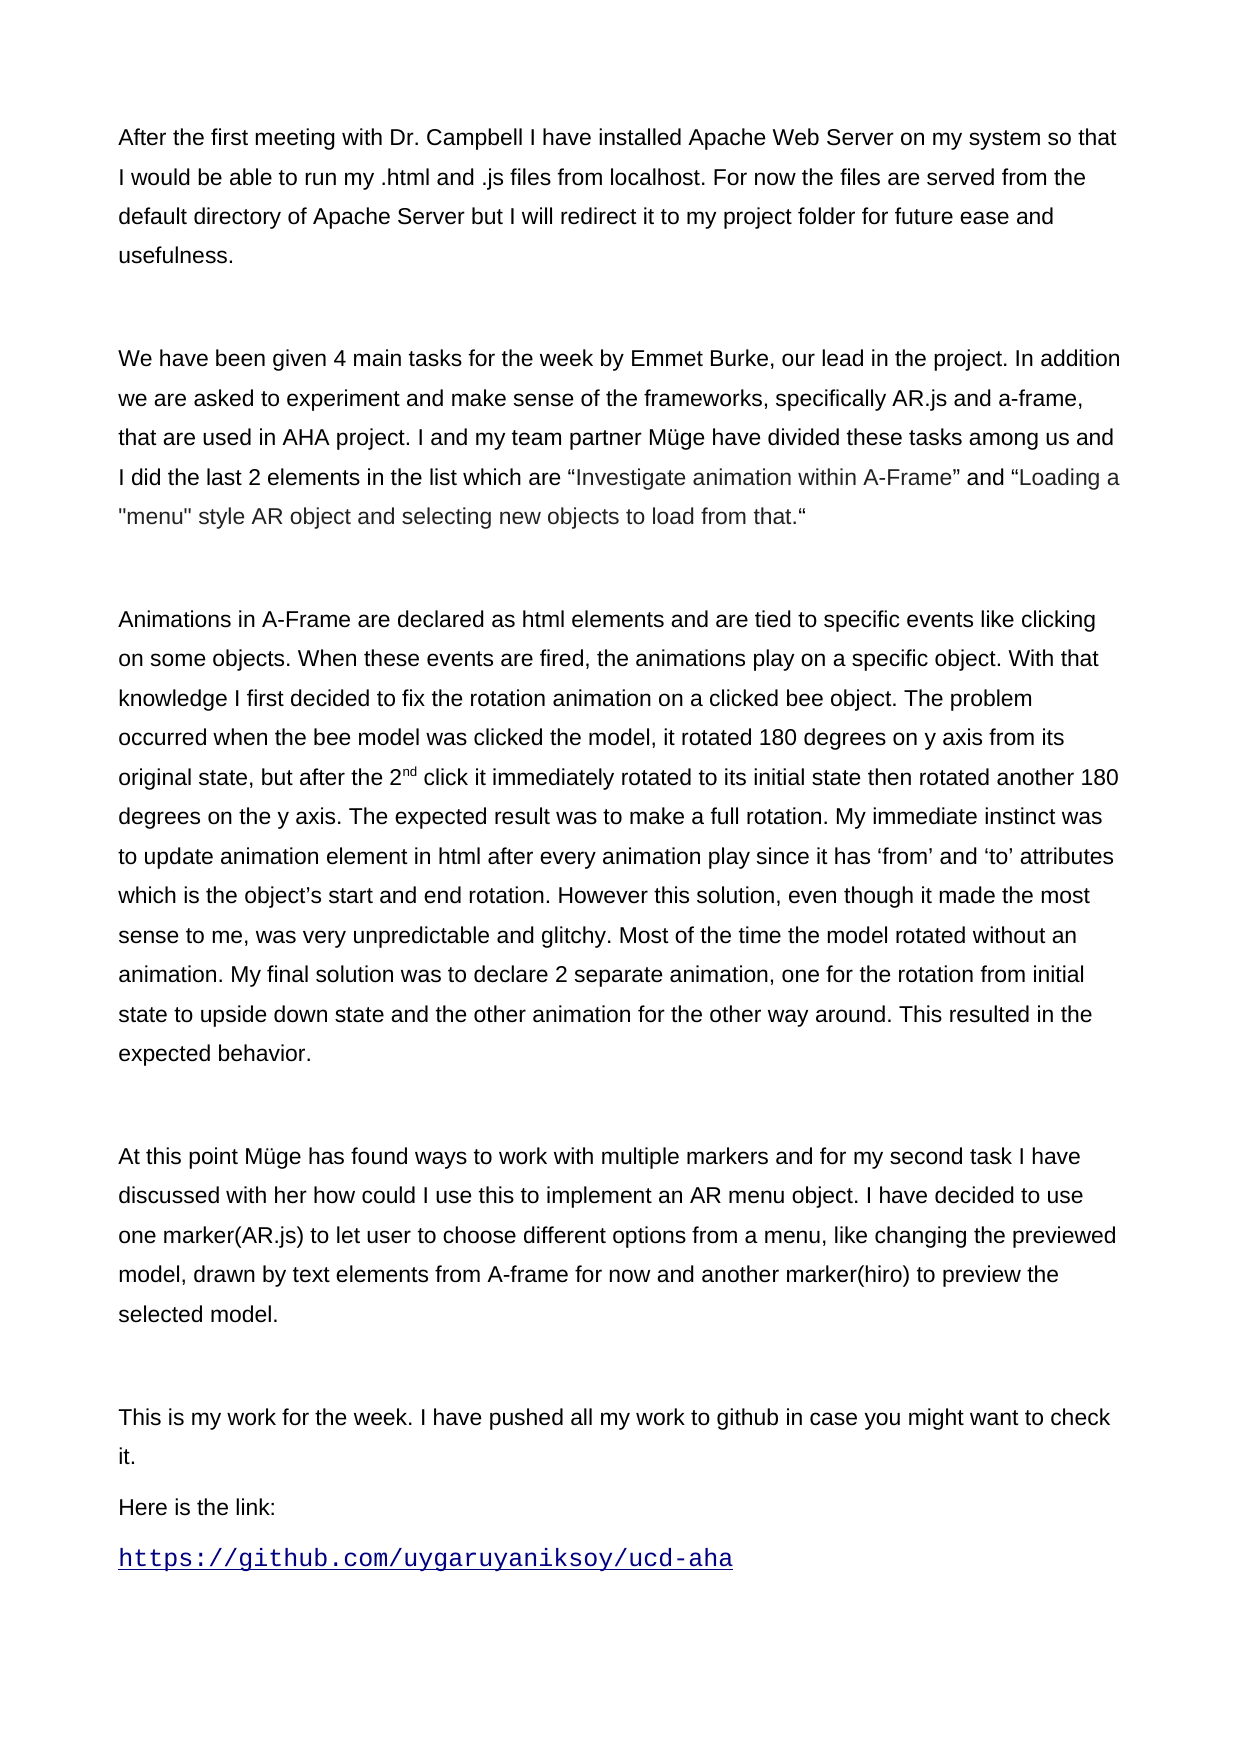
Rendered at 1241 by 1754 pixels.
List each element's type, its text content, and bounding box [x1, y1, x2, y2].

text Animations in A-Frame are declared as html elements and are tied to specific events like clicking on some objects. When these events are fired, the animations play on a specific object. With that knowledge I first decided to fix the rotation animation on a clicked bee object. The problem occurred when the bee model was clicked the model, it rotated 180 degrees on y axis from its original state, but after the 2nd click it immediately rotated to its initial state then rotated another 180 degrees on the y axis. The expected result was to make a full rotation. My immediate instinct was to update animation element in html after every animation play since it has ‘from’ and ‘to’ attributes which is the object’s start and end rotation. However this solution, even though it made the most sense to me, was very unpredictable and glitchy. Most of the time the model rotated without an animation. My final solution was to declare 2 separate animation, one for the rotation from initial state to upside down state and the other animation for the other way around. This resulted in the expected behavior. [118, 606, 1122, 1066]
text This is my work for the week. I have pushed all my work to github in case you might want to check it. [118, 1403, 1122, 1469]
text https://github.com/uygaruyaniksoy/ucd-aha [118, 1546, 1122, 1574]
text At this point Müge has found ways to work with multiple markers and for my second task I have discussed with her how could I use this to implement an AR menu object. I have decided to use one marker(AR.js) to let user to choose different options from a menu, like changing the previewed model, drawn by text elements from A-frame for now and another marker(hiro) to preview the selected model. [118, 1143, 1122, 1327]
text Here is the link: [118, 1494, 1122, 1521]
text After the first meeting with Dr. Campbell I have installed Apache Web Server on my system so that I would be able to run my .html and .js files from localhost. For now the files are served from the default directory of Apache Server but I will redirect it to my project folder for future ease and usefulness. [118, 124, 1122, 269]
text We have been given 4 main tasks for the week by Emmet Burke, our lead in the project. In addition we are asked to experiment and make sense of the frameworks, specifically AR.js and a-frame, that are used in AHA project. I and my team partner Müge have divided these tasks among us and I did the last 2 elements in the list which are “Investigate animation within A-Frame” and “Loading a "menu" style AR object and selecting new objects to load from that.“ [118, 345, 1122, 529]
